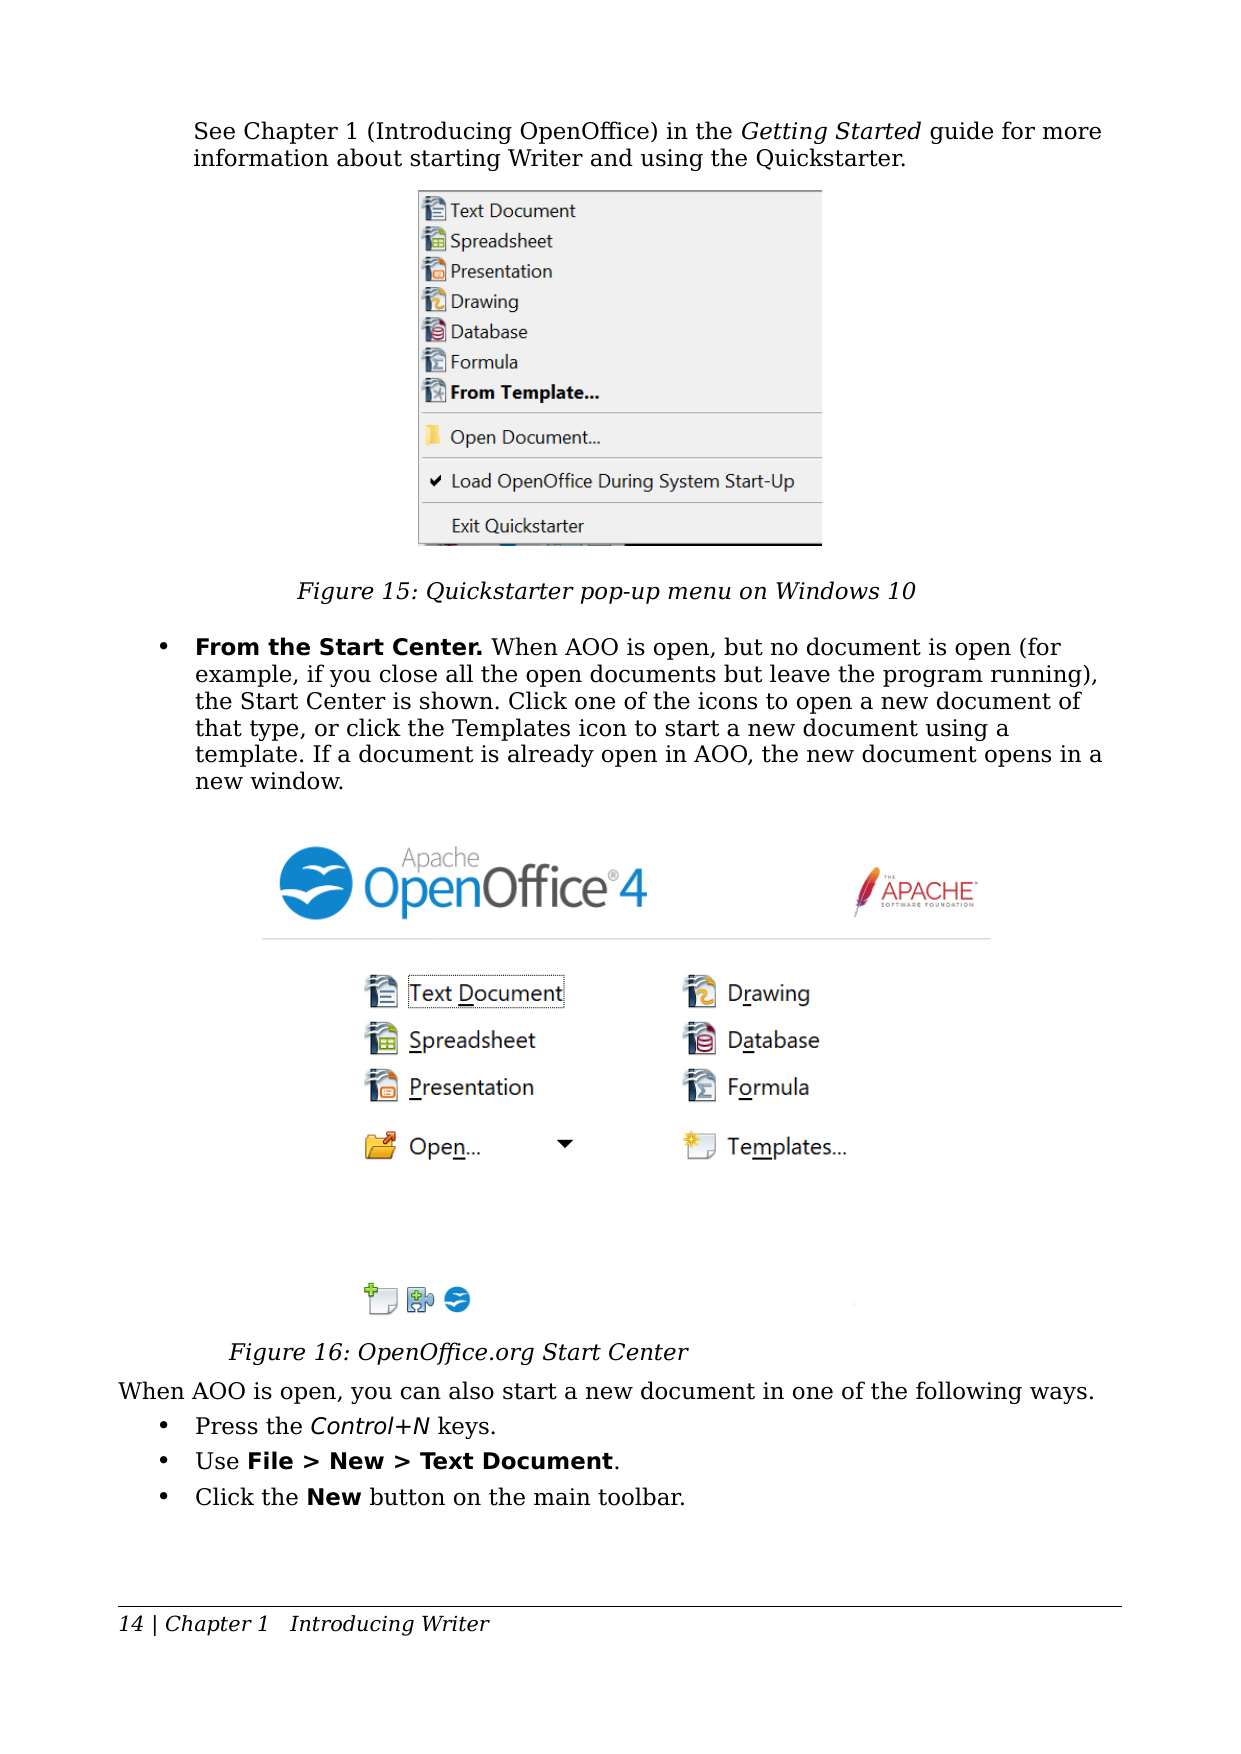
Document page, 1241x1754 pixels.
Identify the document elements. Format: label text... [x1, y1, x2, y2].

picture [418, 190, 823, 546]
list When AOO is open, you can also start a new document in one of the following ways. [118, 1378, 1122, 1404]
text Figure 15: Quickstarter pop-up menu on Windows 10 [297, 578, 943, 605]
list See Chapter 1 (Introducing OpenOffice) in the Getting Started guide for more information about starting Writer and using the Quickstarter. [193, 118, 1122, 171]
picture [236, 813, 1012, 1333]
list Click the New button on the main toolbar. [156, 1482, 1122, 1511]
list Use File > New > Text Document. [156, 1446, 1122, 1476]
list From the Start Center. When AOO is open, but no document is open (for example, if you close all the open documents but leave the program running), the Start Center is shown. Click one of the icons to open a new document of that type, or click the Templates icon to start a new document using a template. If a document is already open in AOO, the new document opens in a new window. [156, 632, 1122, 795]
text Figure 16: OpenOffice.org Start Center [229, 1339, 1011, 1365]
list Press the Control+N keys. [156, 1411, 1122, 1440]
